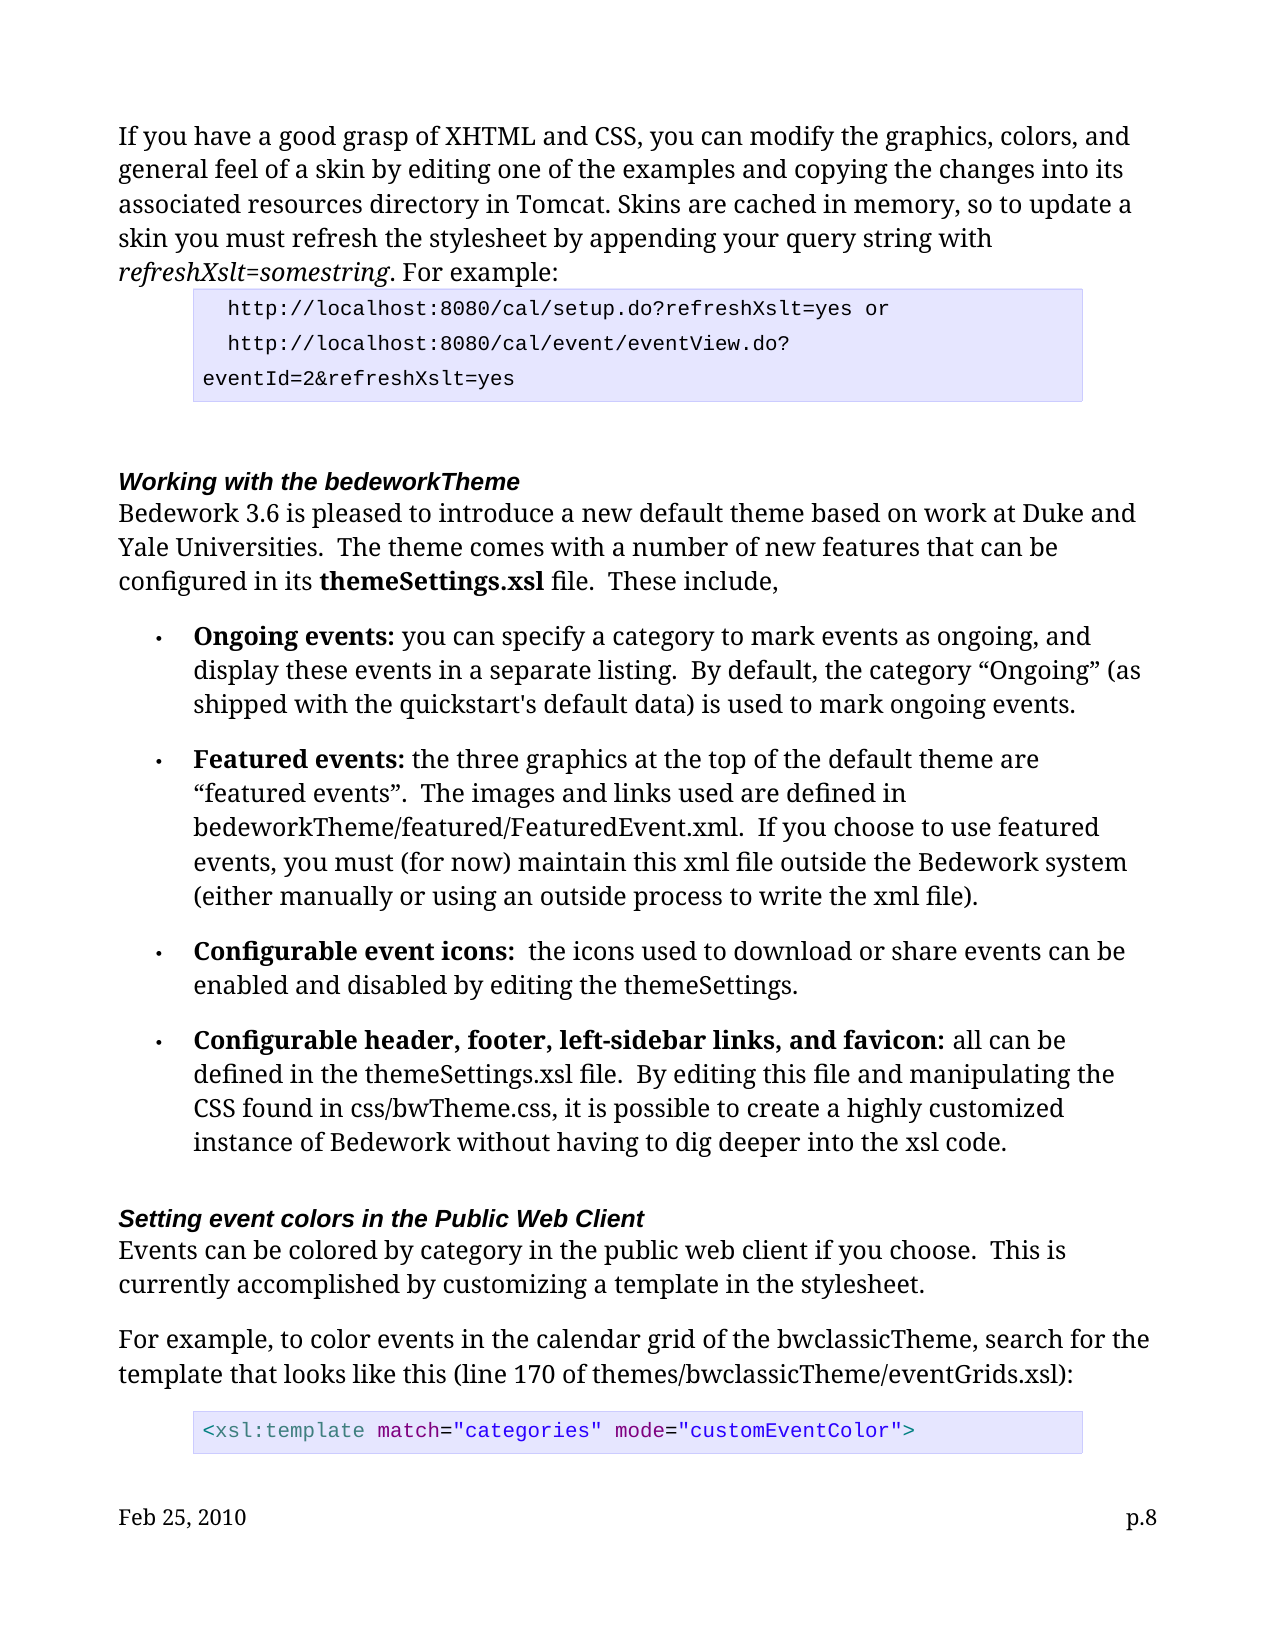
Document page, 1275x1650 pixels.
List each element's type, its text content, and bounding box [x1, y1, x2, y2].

subtitle Working with the bedeworkTheme [118, 468, 1157, 496]
text Bedework 3.6 is pleased to introduce a new default theme based on work at Duke and Yale Universities. The theme comes with a number of new features that can be configured in its themeSettings.xsl file. These include, [118, 496, 1157, 598]
list Configurable header, footer, left-sidebar links, and favicon: all can be defined in the themeSettings.xsl file. By editing this file and manipulating the CSS found in css/bwTheme.css, it is possible to create a highly customized instance of Bedework without having to dig deeper into the xsl code. [156, 1022, 1157, 1159]
text For example, to color events in the calendar grid of the bwclassicTheme, search for the template that looks like this (line 170 of themes/bwclassicTheme/eventGrids.xsl): [118, 1322, 1157, 1390]
subtitle Setting event colors in the Public Web Client [118, 1205, 1157, 1233]
text Events can be colored by category in the public web client if you choose. This is currently accomplished by customizing a template in the stylesheet. [118, 1233, 1157, 1301]
list Featured events: the three graphics at the top of the default theme are “featured events”. The images and links used are defined in bedeworkTheme/featured/FeaturedEvent.xml. If you choose to use featured events, you must (for now) maintain this xml file outside the Bedework system (either manually or using an outside process to write the xml file). [156, 742, 1157, 912]
list Ongoing events: you can specify a category to mark events as ongoing, and display these events in a separate listing. By default, the category “Ongoing” (as shipped with the quickstart's default data) is used to mark ongoing events. [156, 619, 1157, 721]
text <xsl:template match="categories" mode="customEventColor"> [194, 1412, 1082, 1453]
text http://localhost:8080/cal/event/eventView.do?eventId=2&refreshXslt=yes [194, 324, 1082, 401]
text http://localhost:8080/cal/setup.do?refreshXslt=yes or [194, 290, 1082, 321]
list Configurable event icons: the icons used to download or share events can be enabled and disabled by editing the themeSettings. [156, 933, 1157, 1001]
text If you have a good grasp of XHTML and CSS, you can modify the graphics, colors, and general feel of a skin by editing one of the examples and copying the changes into its associated resources directory in Tomcat. Skins are cached in memory, so to update a skin you must refresh the stylesheet by appending your query string with refreshXslt=somestring. For example: [118, 118, 1157, 288]
